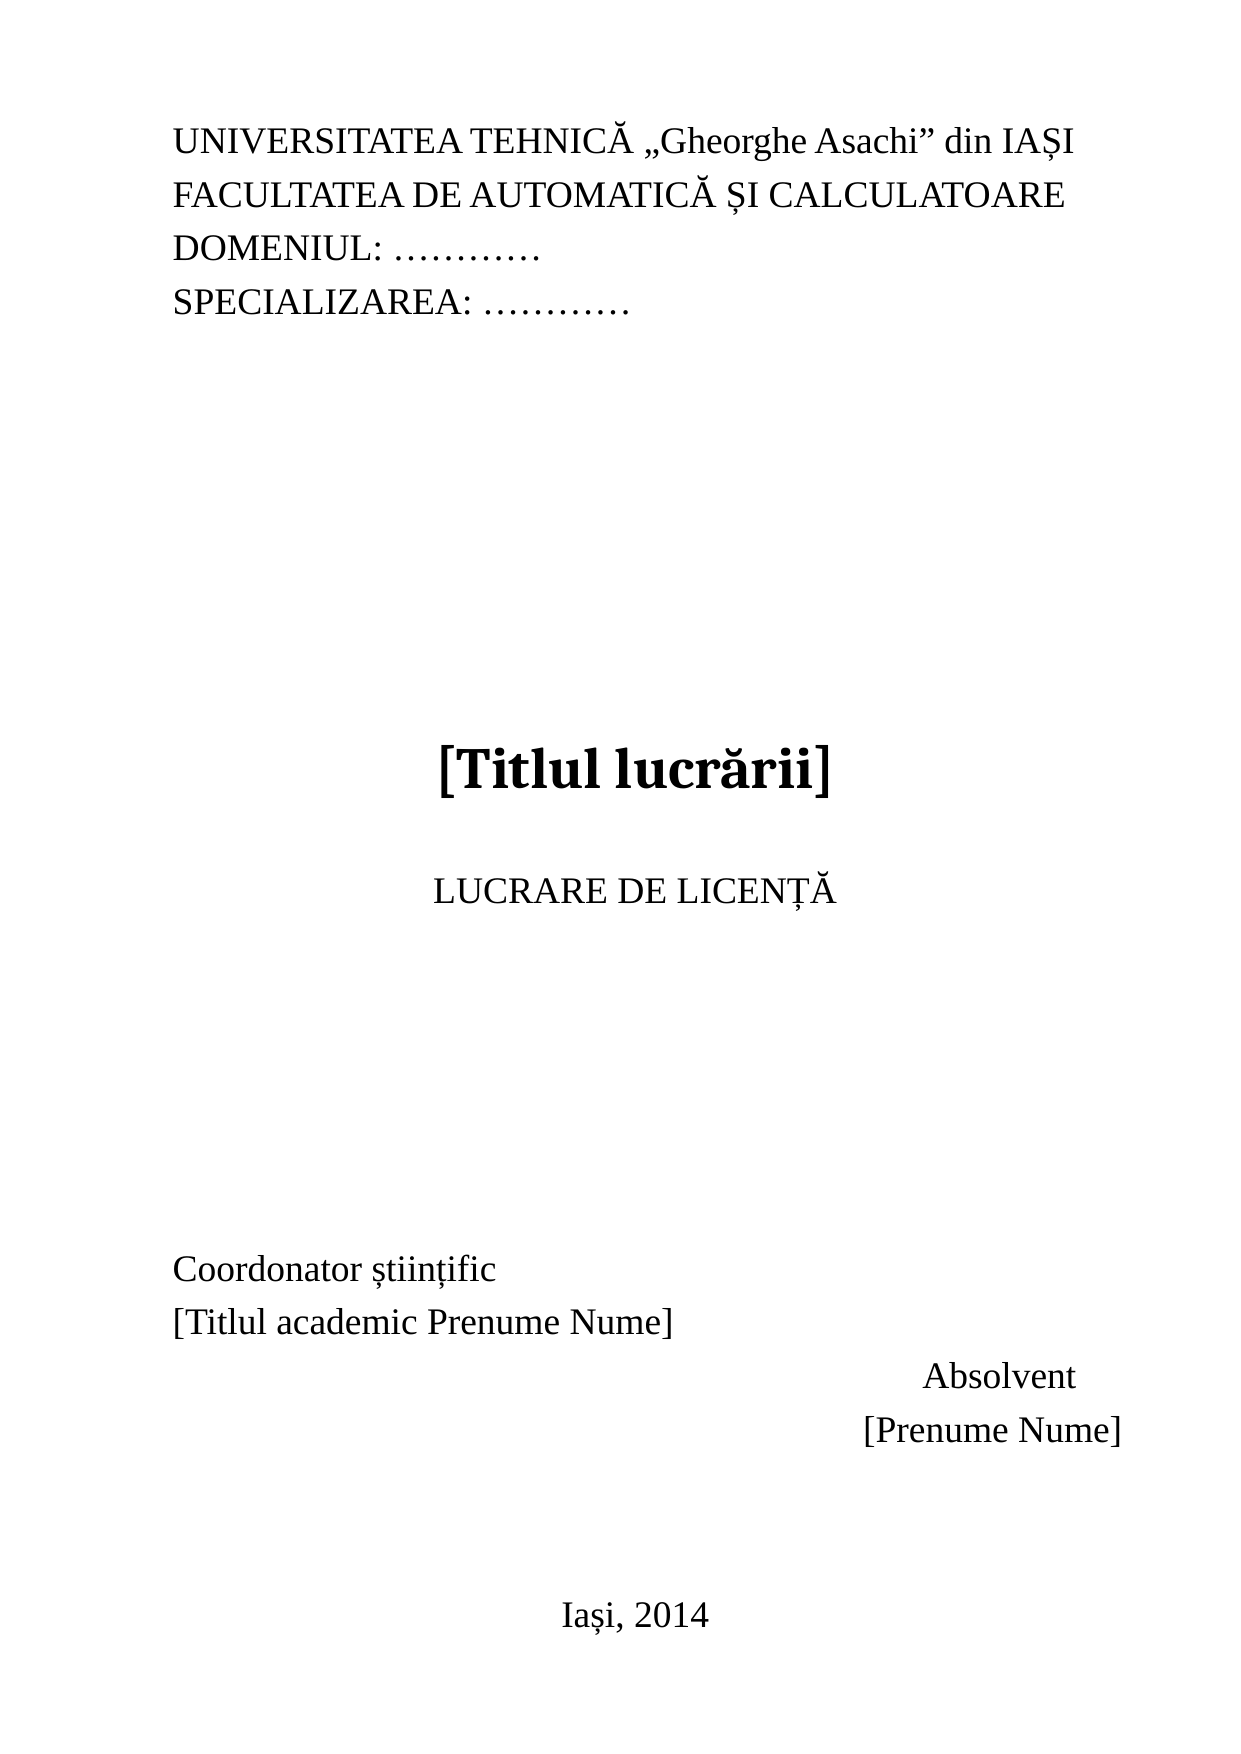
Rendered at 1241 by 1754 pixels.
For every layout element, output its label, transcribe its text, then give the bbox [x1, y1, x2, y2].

text UNIVERSITATEA TEHNICĂ „Gheorghe Asachi” din IAȘI [172, 118, 1122, 161]
text DOMENIUL: ………… [172, 226, 1122, 269]
text FACULTATEA DE AUTOMATICĂ ȘI CALCULATOARE [172, 172, 1122, 215]
text SPECIALIZAREA: ………… [172, 280, 1122, 323]
text Absolvent [172, 1354, 1122, 1397]
text [Titlul academic Prenume Nume] [172, 1300, 1122, 1343]
text LUCRARE DE LICENȚĂ [148, 869, 1122, 912]
text Coordonator științific [172, 1246, 1122, 1289]
title [Titlul lucrării] [148, 736, 1122, 803]
text [Prenume Nume] [172, 1407, 1122, 1451]
